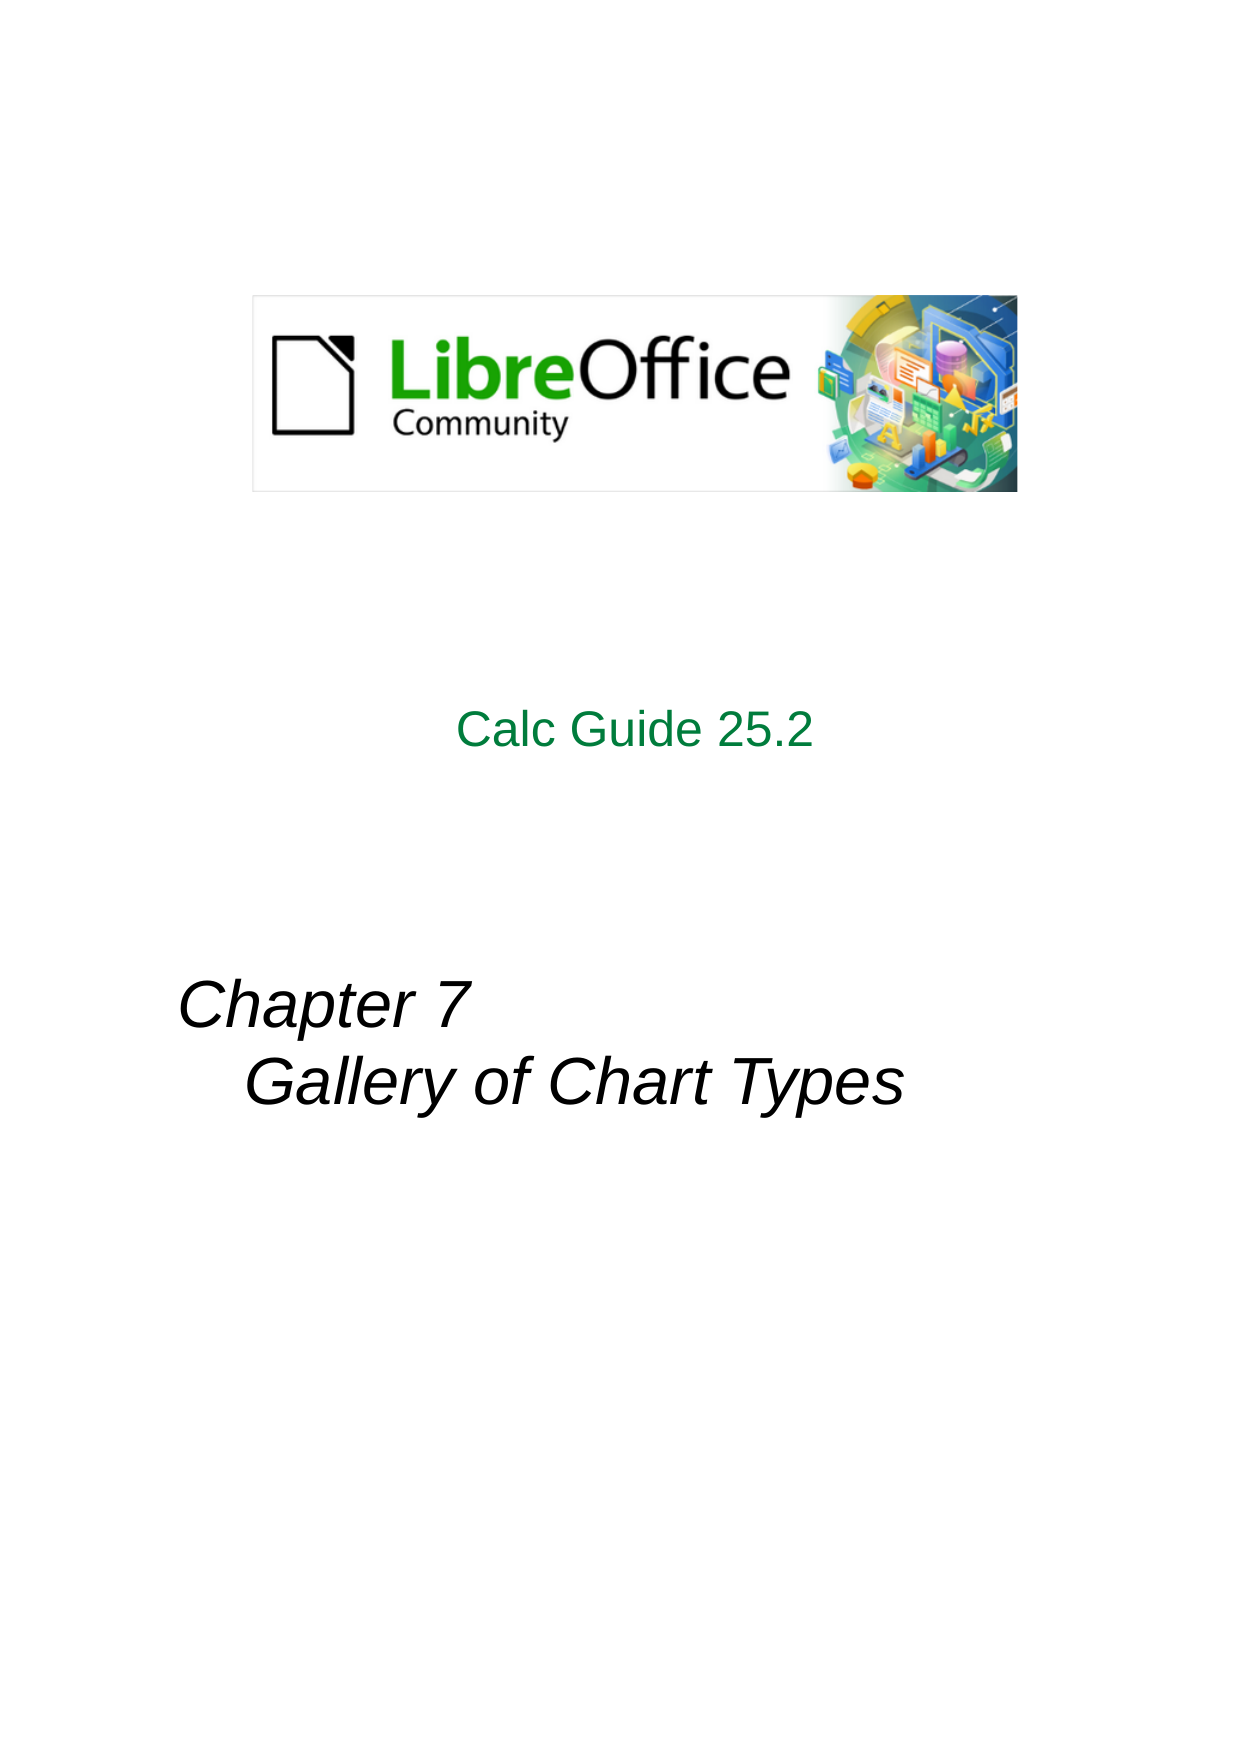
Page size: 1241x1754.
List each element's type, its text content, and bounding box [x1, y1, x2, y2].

picture [252, 295, 1018, 492]
text Calc Guide 25.2 [177, 699, 1093, 757]
title Chapter 7 Gallery of Chart Types [177, 965, 1093, 1119]
